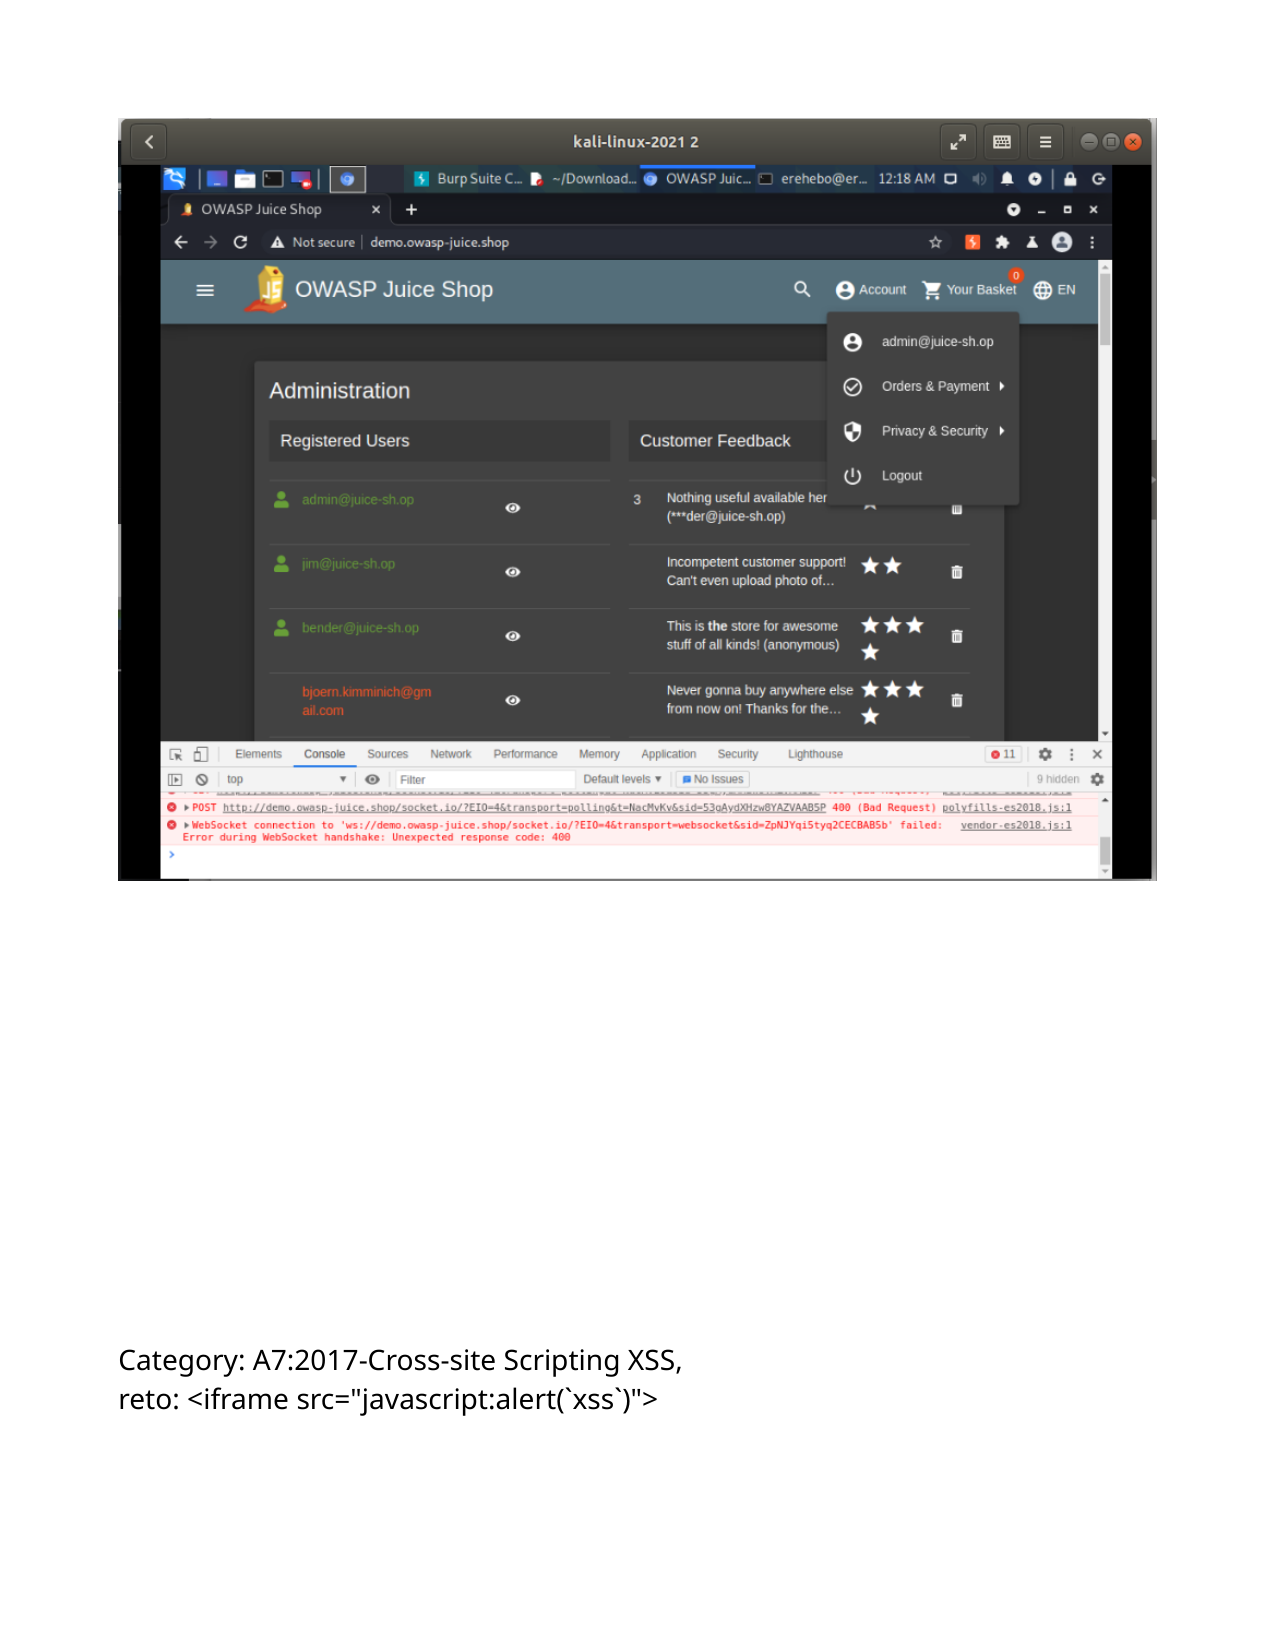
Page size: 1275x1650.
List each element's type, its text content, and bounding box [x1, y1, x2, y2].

text reto: <iframe src="javascript:alert(`xss`)"> [118, 1379, 1157, 1417]
picture [118, 118, 1157, 881]
text Category: A7:2017-Cross-site Scripting XSS, [118, 1341, 1157, 1379]
